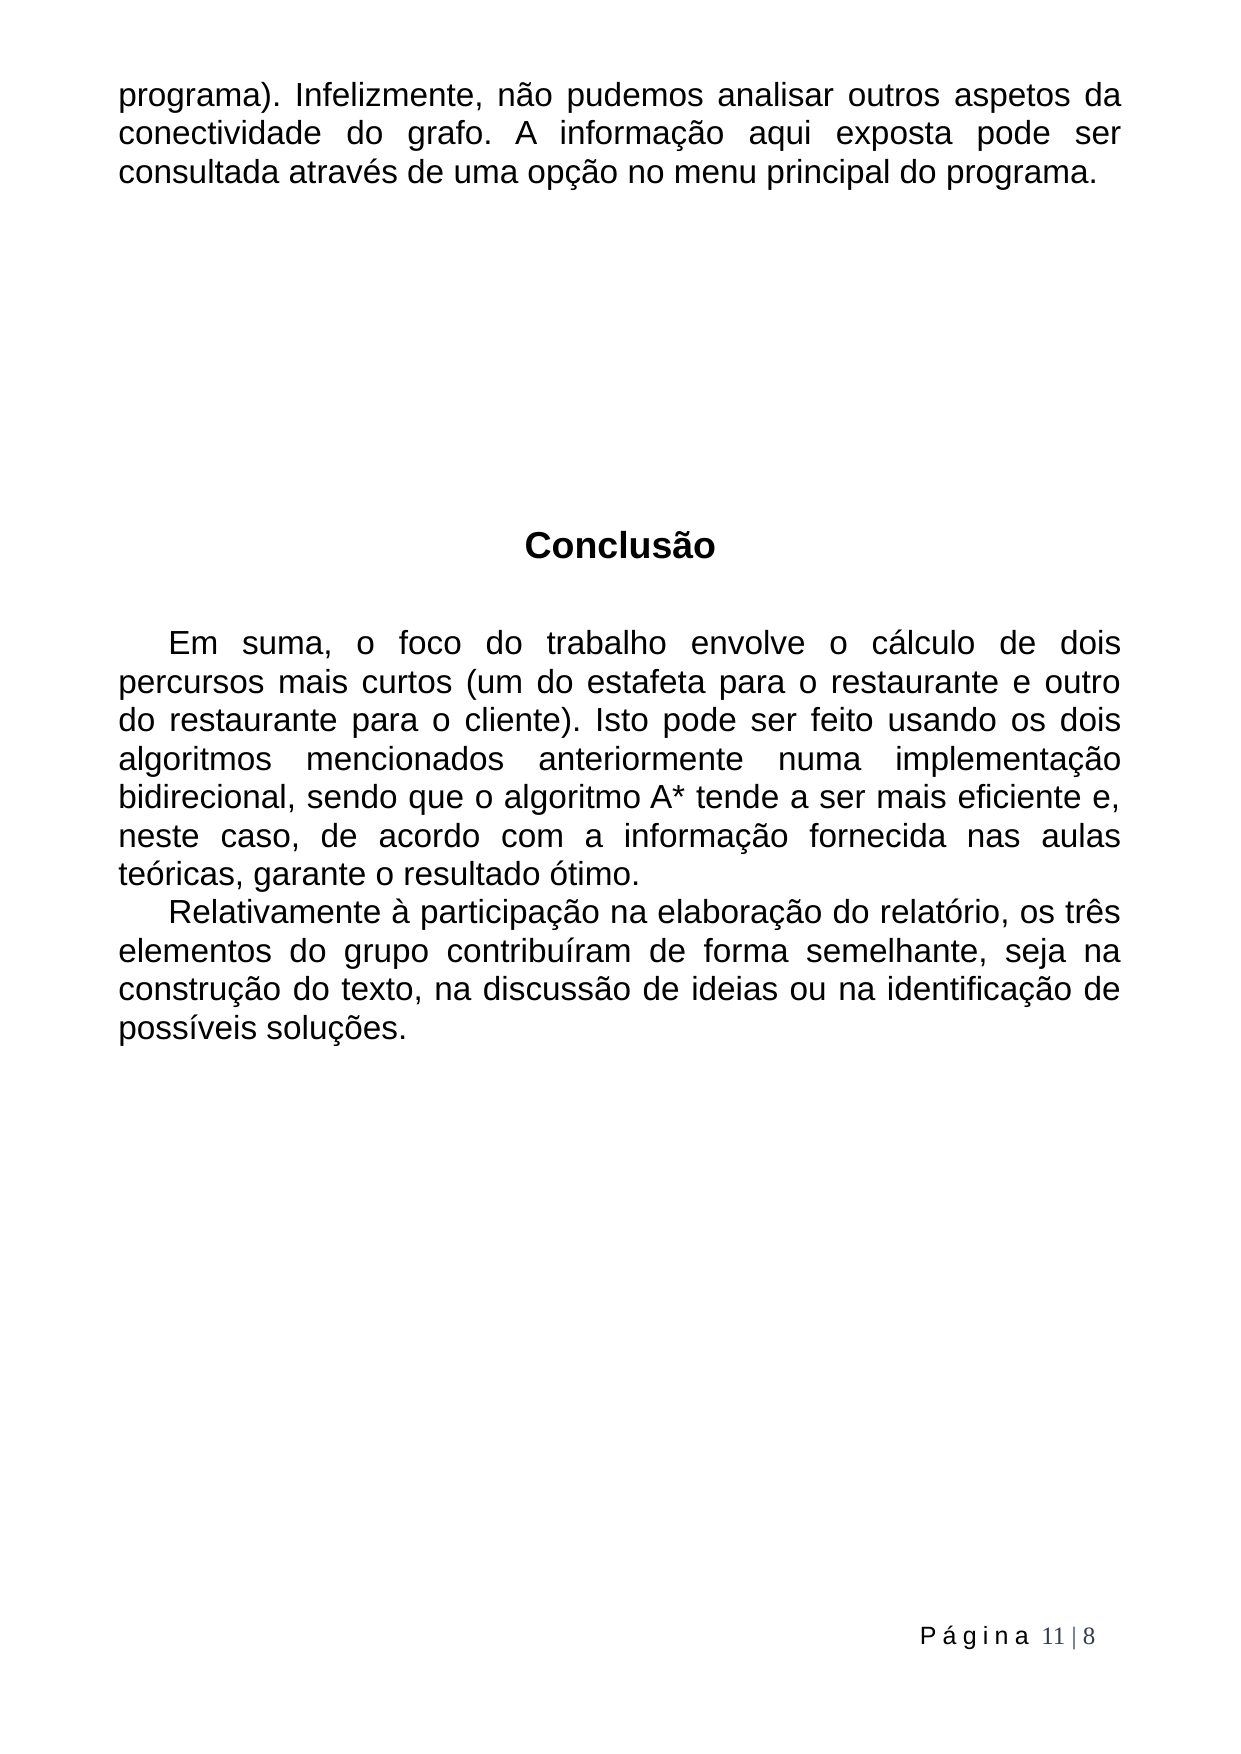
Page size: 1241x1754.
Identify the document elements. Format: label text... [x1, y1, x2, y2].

text Relativamente à participação na elaboração do relatório, os três elementos do grupo contribuíram de forma semelhante, seja na construção do texto, na discussão de ideias ou na identificação de possíveis soluções. [118, 892, 1122, 1046]
text Em suma, o foco do trabalho envolve o cálculo de dois percursos mais curtos (um do estafeta para o restaurante e outro do restaurante para o cliente). Isto pode ser feito usando os dois algoritmos mencionados anteriormente numa implementação bidirecional, sendo que o algoritmo A* tende a ser mais eficiente e, neste caso, de acordo com a informação fornecida nas aulas teóricas, garante o resultado ótimo. [118, 623, 1122, 892]
text programa). Infelizmente, não pudemos analisar outros aspetos da conectividade do grafo. A informação aqui exposta pode ser consultada através de uma opção no menu principal do programa. [118, 75, 1122, 190]
subtitle Conclusão [118, 523, 1122, 566]
